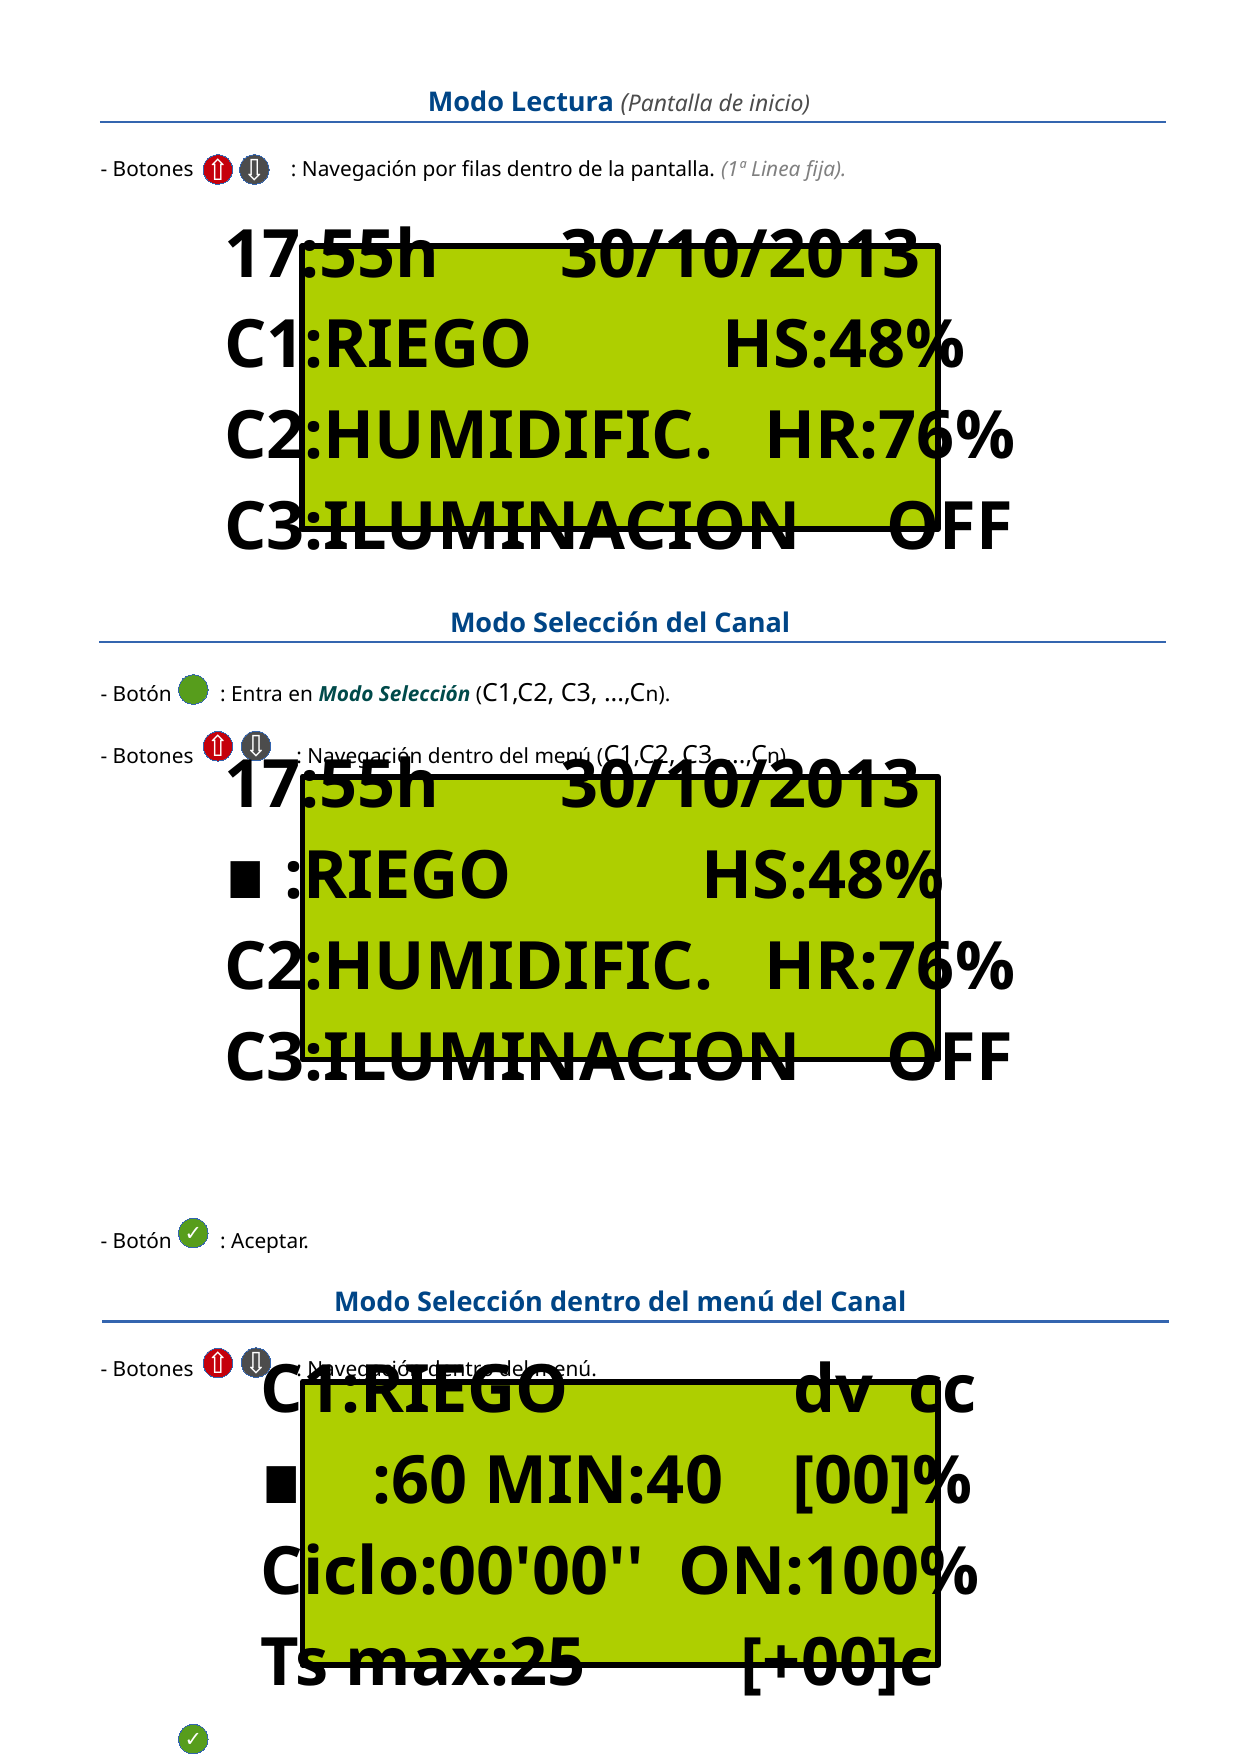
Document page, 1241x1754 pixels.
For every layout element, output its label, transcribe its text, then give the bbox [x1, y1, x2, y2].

text - Botones : Navegación por filas dentro de la pantalla. (1ª Linea fija). [100, 154, 215, 182]
text - Botones : Navegación dentro del menú (C1,C2, C3, ...,Cn). [265, 737, 1140, 771]
text - Botones : Navegación dentro del menú. [269, 1354, 1140, 1382]
text Modo Selección del Canal [100, 603, 1140, 640]
text - Botón : Aceptar. [100, 1226, 1140, 1254]
text Modo Selección dentro del menú del Canal [100, 1283, 1140, 1320]
text - Botones : Navegación dentro del menú. [100, 1354, 268, 1382]
text - Botones : Navegación dentro del menú (C1,C2, C3, ...,Cn). [100, 737, 247, 771]
text Modo Lectura (Pantalla de inicio) [100, 83, 1140, 119]
text - Botones : Navegación por filas dentro de la pantalla. (1ª Linea fija). [257, 154, 1140, 182]
text - Botón : Entra en Modo Selección (C1,C2, C3, ...,Cn). [100, 674, 1140, 708]
